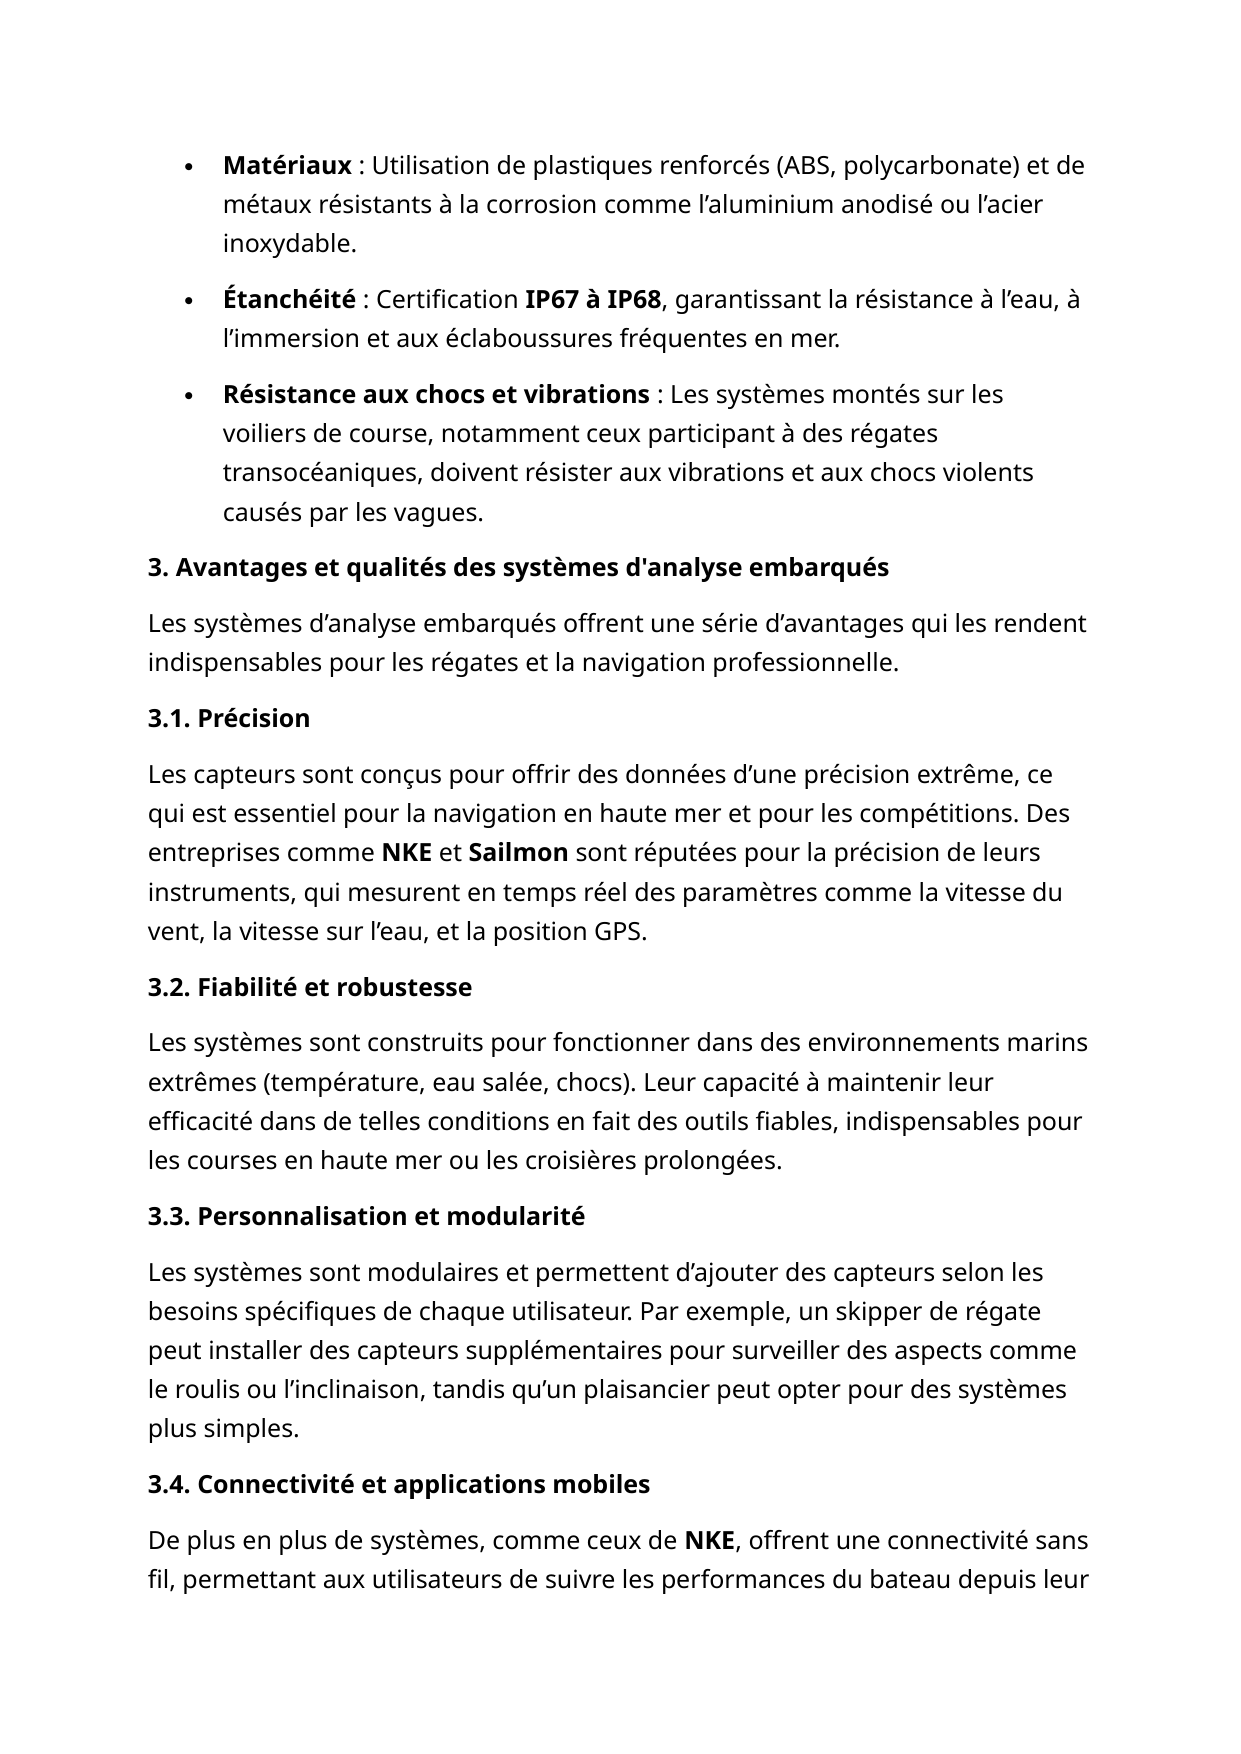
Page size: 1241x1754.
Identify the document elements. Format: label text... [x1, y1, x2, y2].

text 3.4. Connectivité et applications mobiles [148, 1467, 1093, 1501]
text 3.3. Personnalisation et modularité [148, 1198, 1093, 1232]
text 3.1. Précision [148, 701, 1093, 735]
text Les systèmes sont construits pour fonctionner dans des environnements marins extrêmes (température, eau salée, chocs). Leur capacité à maintenir leur efficacité dans de telles conditions en fait des outils fiables, indispensables pour les courses en haute mer ou les croisières prolongées. [148, 1025, 1093, 1177]
list Matériaux : Utilisation de plastiques renforcés (ABS, polycarbonate) et de métaux résistants à la corrosion comme l’aluminium anodisé ou l’acier inoxydable. [185, 148, 1093, 260]
text Les systèmes d’analyse embarqués offrent une série d’avantages qui les rendent indispensables pour les régates et la navigation professionnelle. [148, 606, 1093, 679]
text Les systèmes sont modulaires et permettent d’ajouter des capteurs selon les besoins spécifiques de chaque utilisateur. Par exemple, un skipper de régate peut installer des capteurs supplémentaires pour surveiller des aspects comme le roulis ou l’inclinaison, tandis qu’un plaisancier peut opter pour des systèmes plus simples. [148, 1254, 1093, 1445]
list Étanchéité : Certification IP67 à IP68, garantissant la résistance à l’eau, à l’immersion et aux éclaboussures fréquentes en mer. [185, 282, 1093, 355]
list Résistance aux chocs et vibrations : Les systèmes montés sur les voiliers de course, notamment ceux participant à des régates transocéaniques, doivent résister aux vibrations et aux chocs violents causés par les vagues. [185, 377, 1093, 528]
text 3. Avantages et qualités des systèmes d'analyse embarqués [148, 550, 1093, 584]
text Les capteurs sont conçus pour offrir des données d’une précision extrême, ce qui est essentiel pour la navigation en haute mer et pour les compétitions. Des entreprises comme NKE et Sailmon sont réputées pour la précision de leurs instruments, qui mesurent en temps réel des paramètres comme la vitesse du vent, la vitesse sur l’eau, et la position GPS. [148, 757, 1093, 947]
text 3.2. Fiabilité et robustesse [148, 969, 1093, 1003]
text De plus en plus de systèmes, comme ceux de NKE, offrent une connectivité sans fil, permettant aux utilisateurs de suivre les performances du bateau depuis leur [148, 1523, 1093, 1596]
